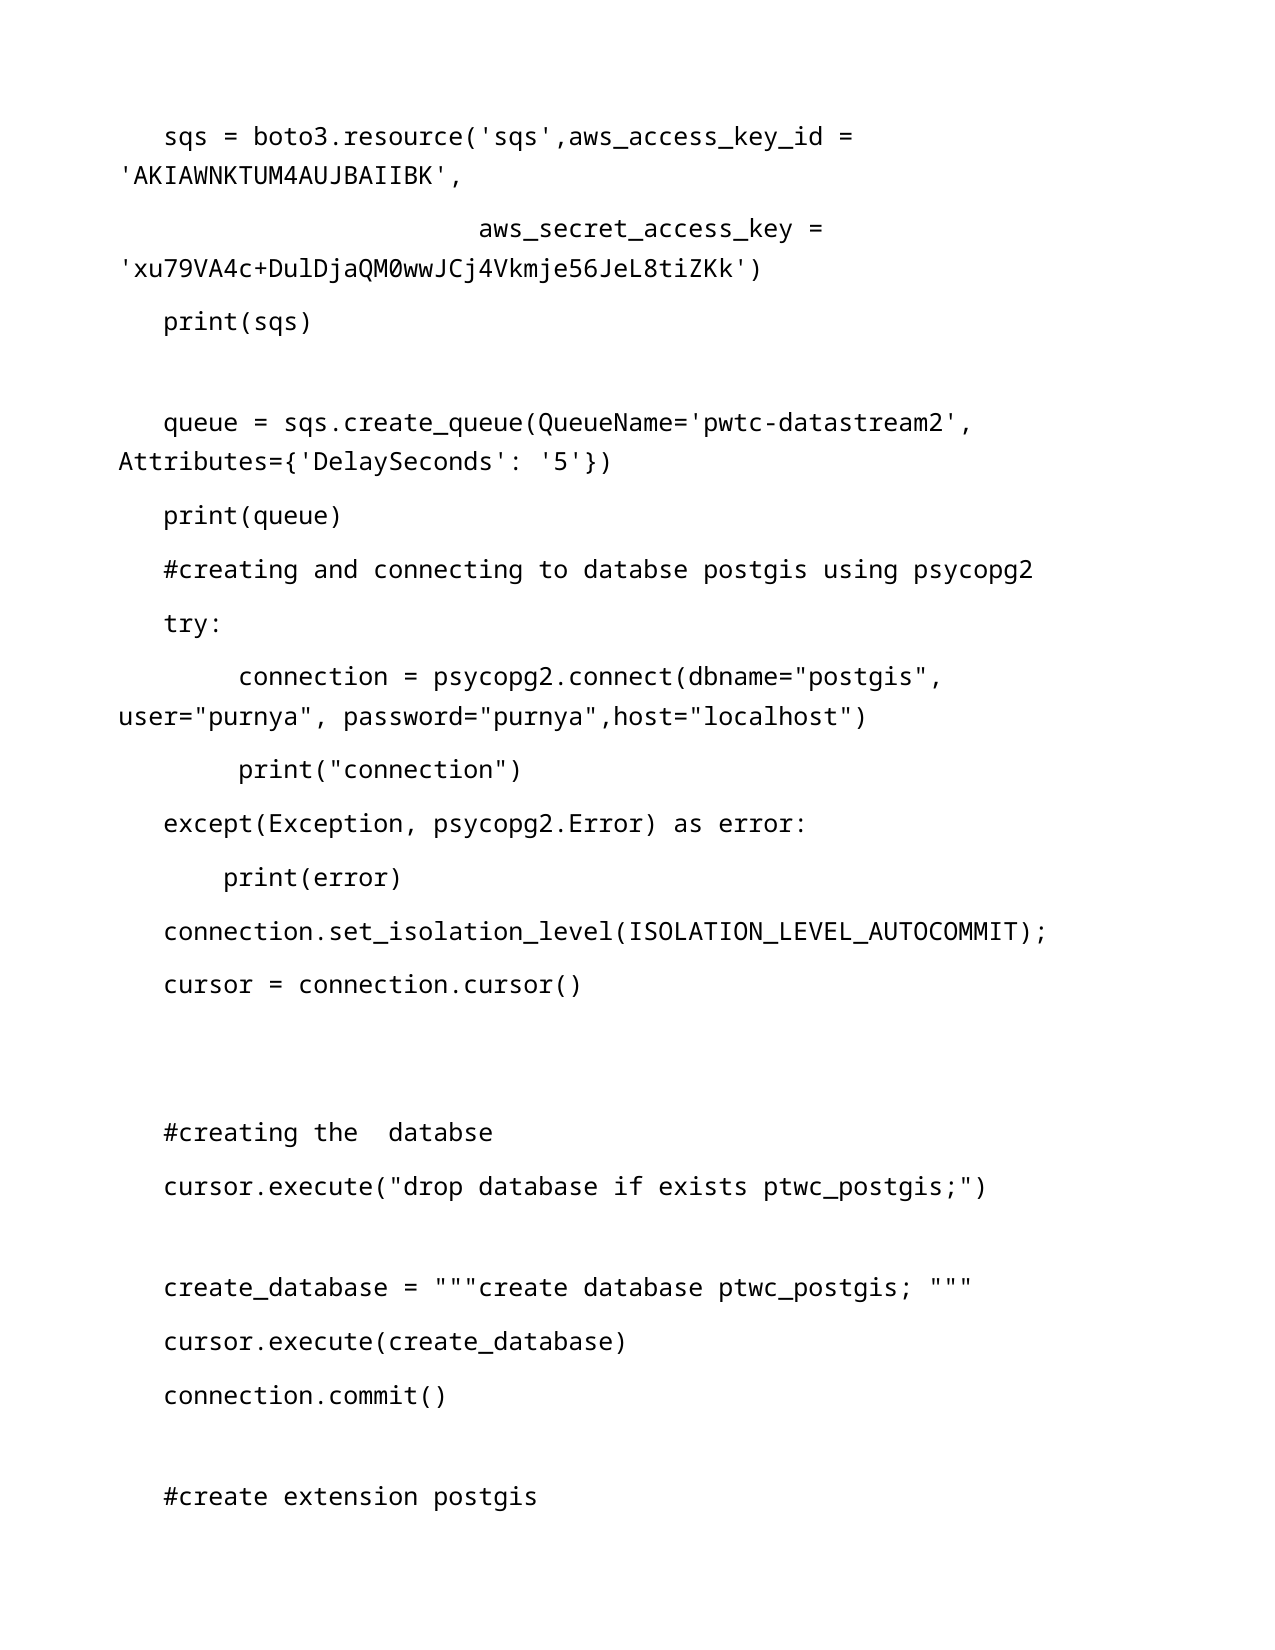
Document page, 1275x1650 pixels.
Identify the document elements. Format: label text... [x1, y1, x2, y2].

text sqs = boto3.resource('sqs',aws_access_key_id = 'AKIAWNKTUM4AUJBAIIBK', [118, 118, 1157, 191]
text cursor.execute("drop database if exists ptwc_postgis;") [118, 1169, 1157, 1203]
text aws_secret_access_key = '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') [118, 211, 1157, 284]
text cursor.execute(create_database) [118, 1323, 1157, 1358]
text cursor = connection.cursor() [118, 967, 1157, 1001]
text connection.set_isolation_level(ISOLATION_LEVEL_AUTOCOMMIT); [118, 913, 1157, 947]
text create_database = """create database ptwc_postgis; """ [118, 1270, 1157, 1304]
text connection = psycopg2.connect(dbname="postgis", user="purnya", password="purnya",host="localhost") [118, 659, 1157, 732]
text #creating the databse [118, 1115, 1157, 1149]
text connection.commit() [118, 1377, 1157, 1411]
text #create extension postgis [118, 1478, 1157, 1512]
text print(queue) [118, 498, 1157, 532]
text print(sqs) [118, 304, 1157, 338]
text print(error) [118, 859, 1157, 893]
text except(Exception, psycopg2.Error) as error: [118, 806, 1157, 840]
text print("connection") [118, 752, 1157, 786]
text queue = sqs.create_queue(QueueName='pwtc-datastream2', Attributes={'DelaySeconds': '5'}) [118, 405, 1157, 478]
text try: [118, 605, 1157, 639]
text #creating and connecting to databse postgis using psycopg2 [118, 552, 1157, 586]
